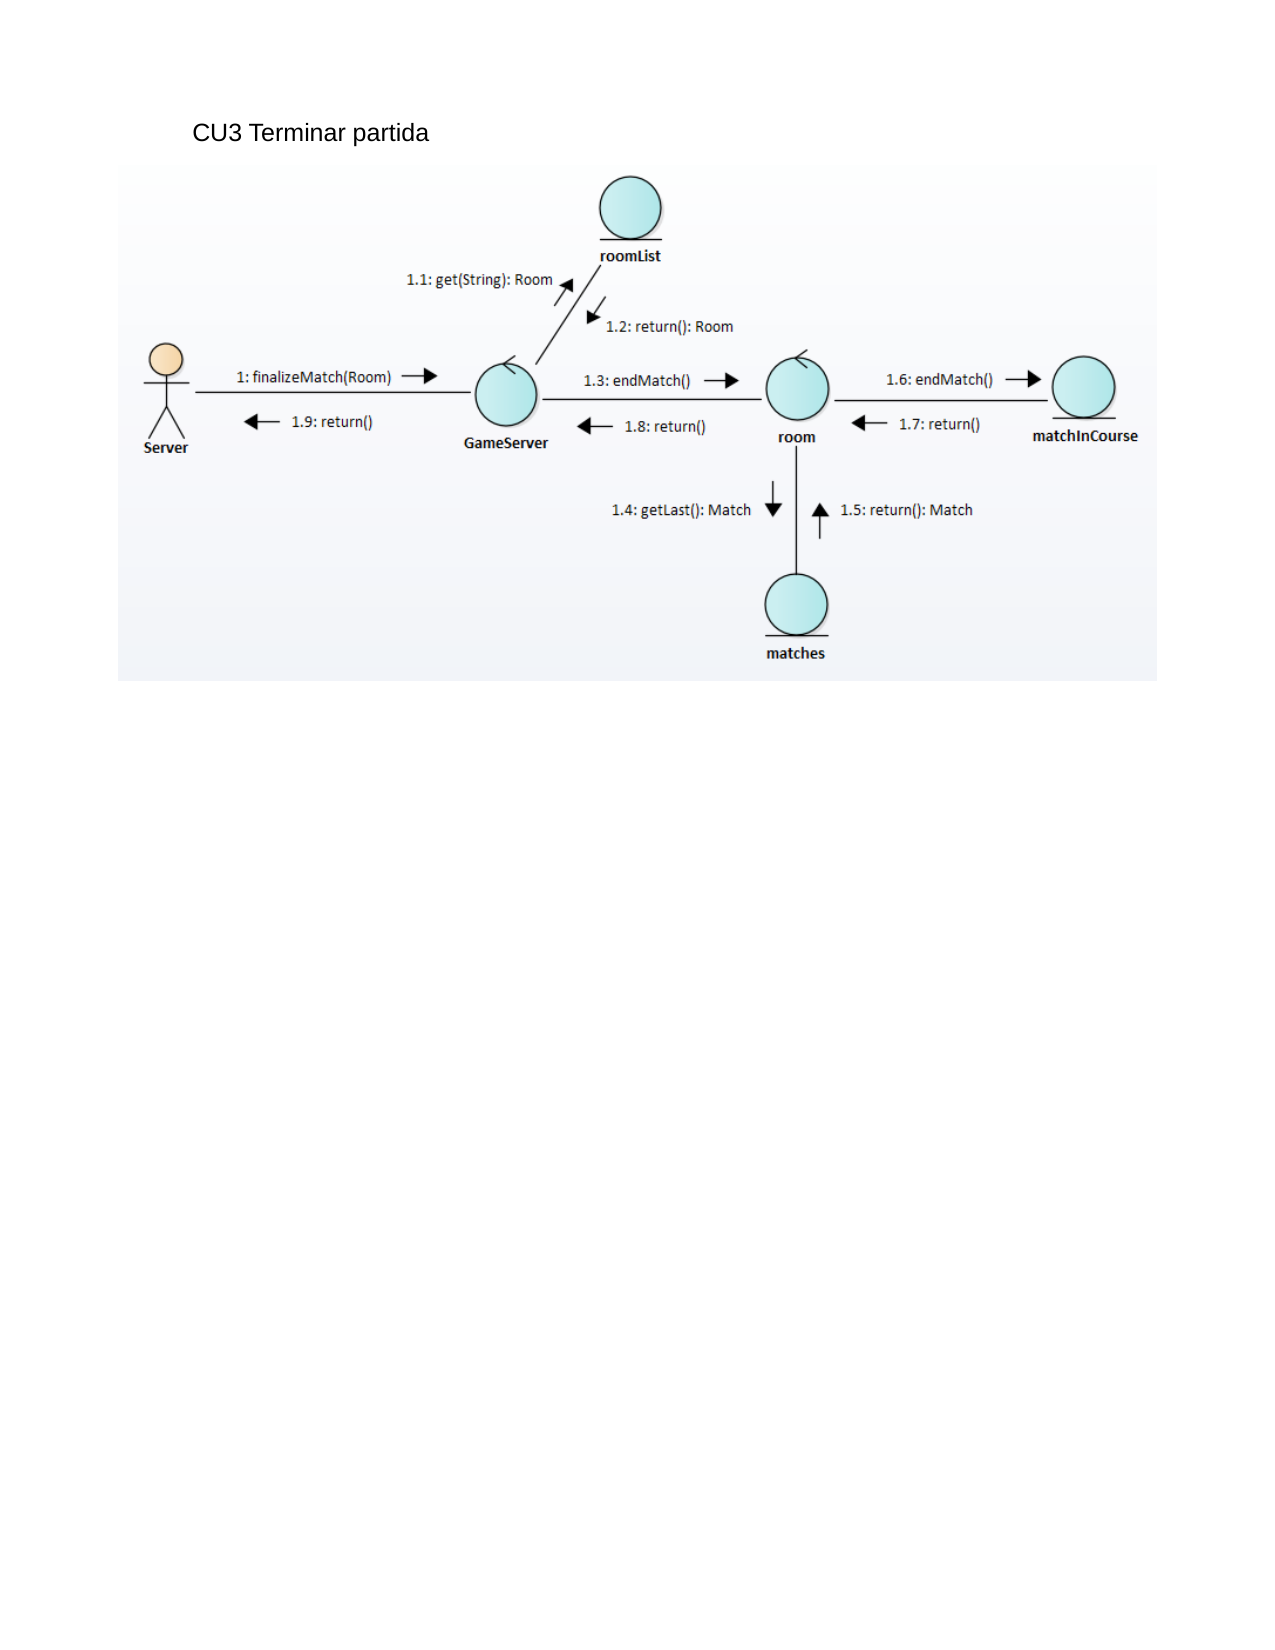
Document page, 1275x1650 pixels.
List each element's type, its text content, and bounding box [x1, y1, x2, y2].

picture [118, 165, 1157, 681]
text CU3 Terminar partida [118, 118, 1157, 147]
